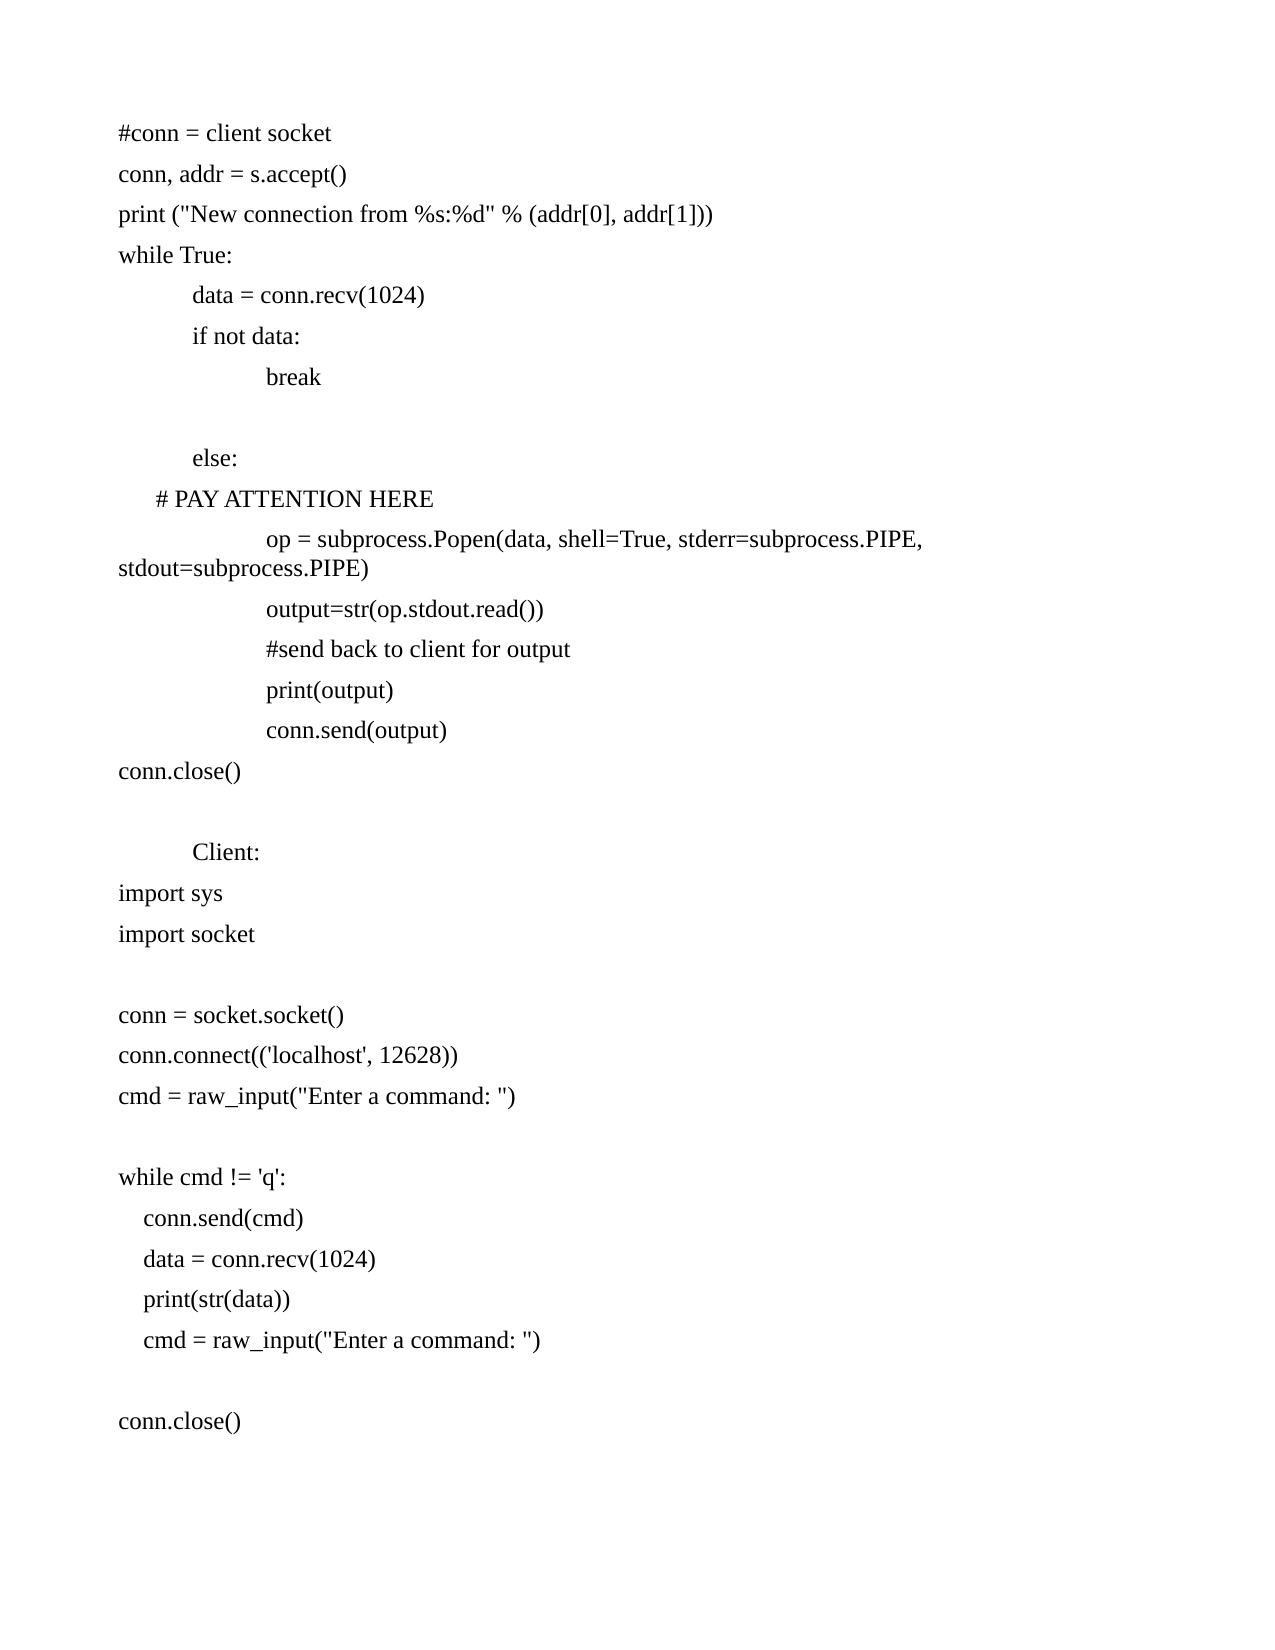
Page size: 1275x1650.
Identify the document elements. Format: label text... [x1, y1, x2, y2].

text conn.close() [118, 756, 1157, 785]
text conn = socket.socket() [118, 1000, 1157, 1029]
text print ("New connection from %s:%d" % (addr[0], addr[1])) [118, 199, 1157, 228]
text #send back to client for output [118, 634, 1157, 663]
text #conn = client socket [118, 118, 1157, 147]
text cmd = raw_input("Enter a command: ") [118, 1325, 1157, 1354]
text conn.connect(('localhost', 12628)) [118, 1041, 1157, 1069]
text conn.close() [118, 1406, 1157, 1435]
text while cmd != 'q': [118, 1162, 1157, 1191]
text import sys [118, 878, 1157, 907]
text break [118, 362, 1157, 391]
text output=str(op.stdout.read()) [118, 594, 1157, 622]
text # PAY ATTENTION HERE [118, 484, 1157, 512]
text else: [118, 443, 1157, 472]
text print(str(data)) [118, 1284, 1157, 1313]
text if not data: [118, 321, 1157, 350]
text print(output) [118, 675, 1157, 704]
text import socket [118, 919, 1157, 947]
text op = subprocess.Popen(data, shell=True, stderr=subprocess.PIPE, stdout=subprocess.PIPE) [118, 524, 1157, 582]
text cmd = raw_input("Enter a command: ") [118, 1081, 1157, 1110]
text conn.send(cmd) [118, 1203, 1157, 1232]
text Client: [118, 837, 1157, 866]
text data = conn.recv(1024) [118, 1244, 1157, 1272]
text while True: [118, 240, 1157, 269]
text conn, addr = s.accept() [118, 159, 1157, 187]
text conn.send(output) [118, 716, 1157, 744]
text data = conn.recv(1024) [118, 281, 1157, 309]
